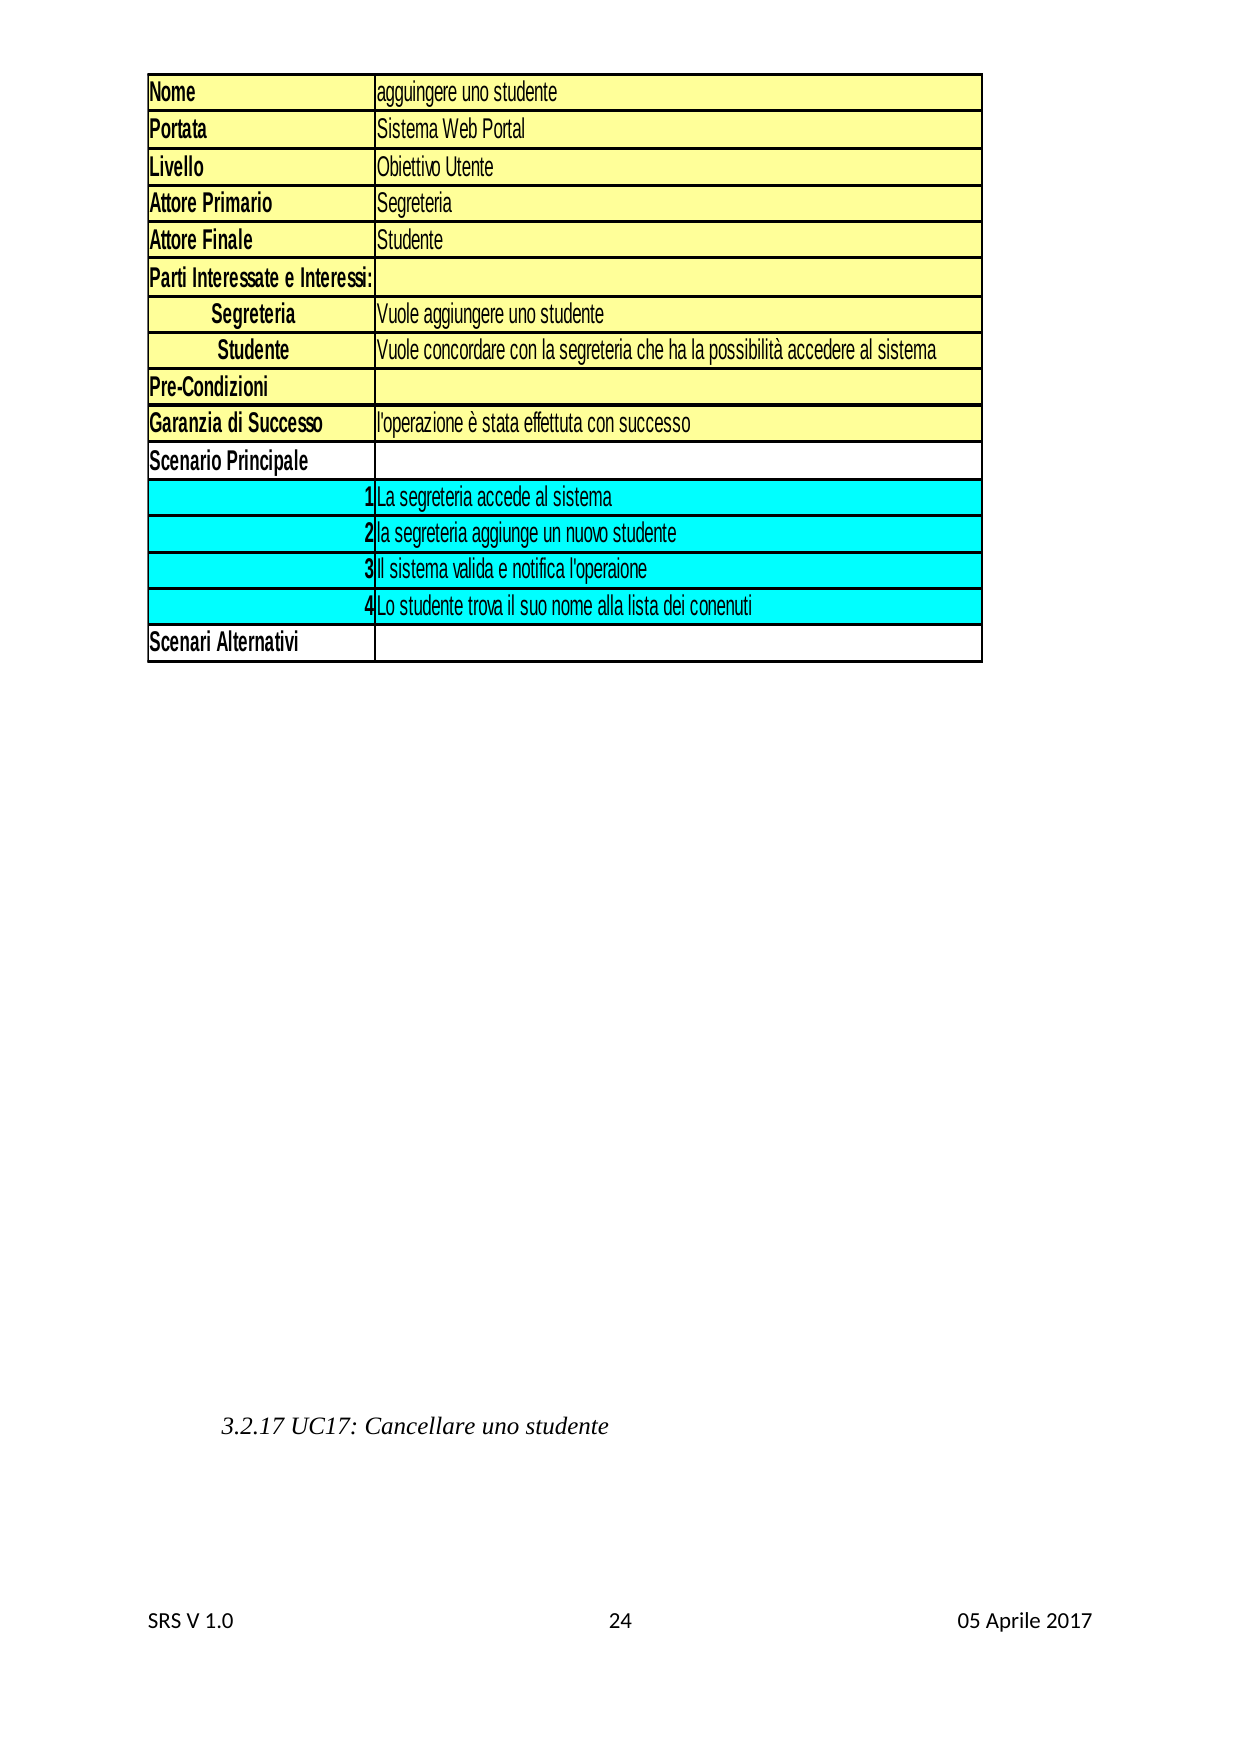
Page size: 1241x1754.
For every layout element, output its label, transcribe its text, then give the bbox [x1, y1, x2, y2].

subtitle 3.2.17 UC17: Cancellare uno studente [148, 1399, 1093, 1442]
